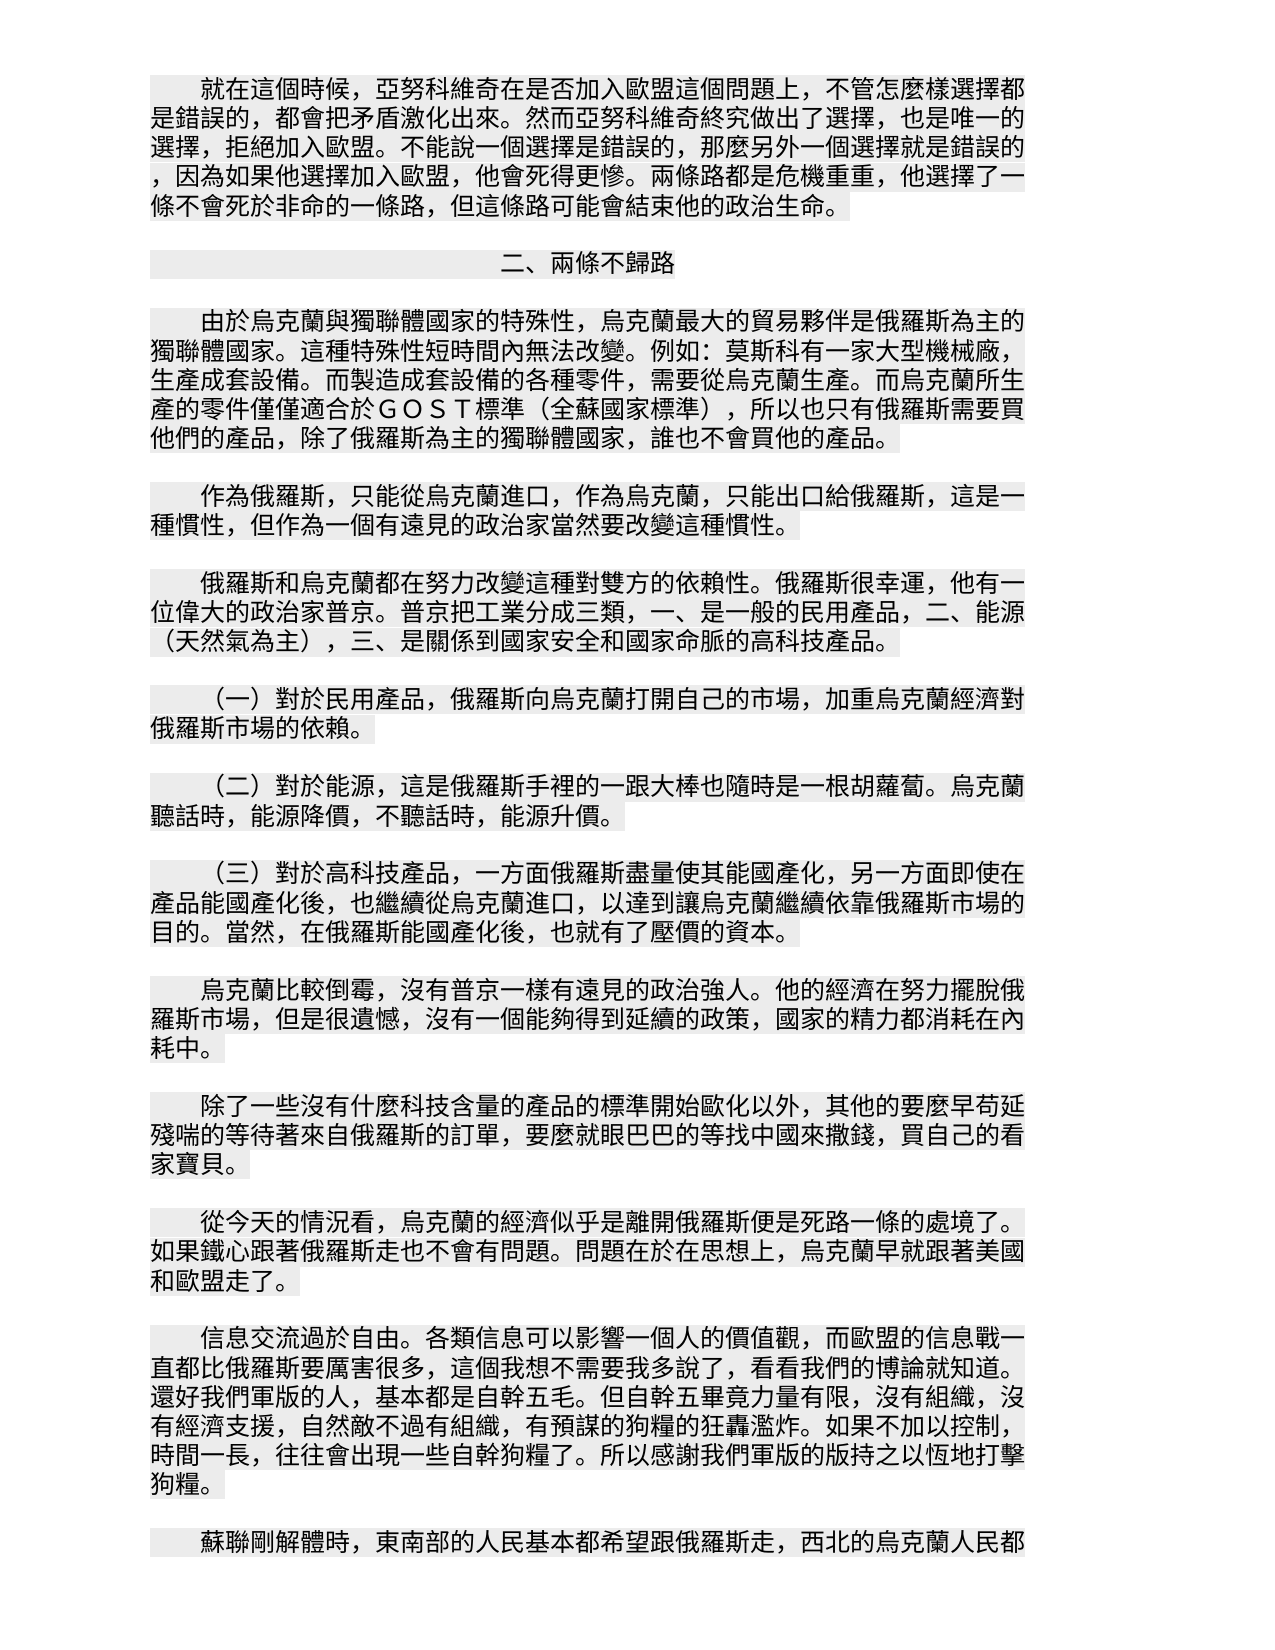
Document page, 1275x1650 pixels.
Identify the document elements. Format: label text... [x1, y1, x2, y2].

text 就在這個時候，亞努科維奇在是否加入歐盟這個問題上，不管怎麼樣選擇都 是錯誤的，都會把矛盾激化出來。然而亞努科維奇終究做出了選擇，也是唯一的 選擇，拒絕加入歐盟。不能說一個選擇是錯誤的，那麼另外一個選擇就是錯誤的 ，因為如果他選擇加入歐盟，他會死得更慘。兩條路都是危機重重，他選擇了一 條不會死於非命的一條路，但這條路可能會結束他的政治生命。 二、兩條不歸路 由於烏克蘭與獨聯體國家的特殊性，烏克蘭最大的貿易夥伴是俄羅斯為主的 獨聯體國家。這種特殊性短時間內無法改變。例如：莫斯科有一家大型機械廠， 生產成套設備。而製造成套設備的各種零件，需要從烏克蘭生產。而烏克蘭所生 產的零件僅僅適合於ＧＯＳＴ標準（全蘇國家標準），所以也只有俄羅斯需要買 他們的產品，除了俄羅斯為主的獨聯體國家，誰也不會買他的產品。 作為俄羅斯，只能從烏克蘭進口，作為烏克蘭，只能出口給俄羅斯，這是一 種慣性，但作為一個有遠見的政治家當然要改變這種慣性。 俄羅斯和烏克蘭都在努力改變這種對雙方的依賴性。俄羅斯很幸運，他有一 位偉大的政治家普京。普京把工業分成三類，一、是一般的民用產品，二、能源 （天然氣為主），三、是關係到國家安全和國家命脈的高科技產品。 （一）對於民用產品，俄羅斯向烏克蘭打開自己的市場，加重烏克蘭經濟對 俄羅斯市場的依賴。 （二）對於能源，這是俄羅斯手裡的一跟大棒也隨時是一根胡蘿蔔。烏克蘭 聽話時，能源降價，不聽話時，能源升價。 （三）對於高科技產品，一方面俄羅斯盡量使其能國產化，另一方面即使在 產品能國產化後，也繼續從烏克蘭進口，以達到讓烏克蘭繼續依靠俄羅斯市場的 目的。當然，在俄羅斯能國產化後，也就有了壓價的資本。 烏克蘭比較倒霉，沒有普京一樣有遠見的政治強人。他的經濟在努力擺脫俄 羅斯市場，但是很遺憾，沒有一個能夠得到延續的政策，國家的精力都消耗在內 耗中。 除了一些沒有什麼科技含量的產品的標準開始歐化以外，其他的要麼早苟延 殘喘的等待著來自俄羅斯的訂單，要麼就眼巴巴的等找中國來撒錢，買自己的看 家寶貝。 從今天的情況看，烏克蘭的經濟似乎是離開俄羅斯便是死路一條的處境了。 如果鐵心跟著俄羅斯走也不會有問題。問題在於在思想上，烏克蘭早就跟著美國 和歐盟走了。 信息交流過於自由。各類信息可以影響一個人的價值觀，而歐盟的信息戰一 直都比俄羅斯要厲害很多，這個我想不需要我多說了，看看我們的博論就知道。 還好我們軍版的人，基本都是自幹五毛。但自幹五畢竟力量有限，沒有組織，沒 有經濟支援，自然敵不過有組織，有預謀的狗糧的狂轟濫炸。如果不加以控制， 時間一長，往往會出現一些自幹狗糧了。所以感謝我們軍版的版持之以恆地打擊 狗糧。 蘇聯剛解體時，東南部的人民基本都希望跟俄羅斯走，西北的烏克蘭人民都 [150, 75, 1125, 1557]
